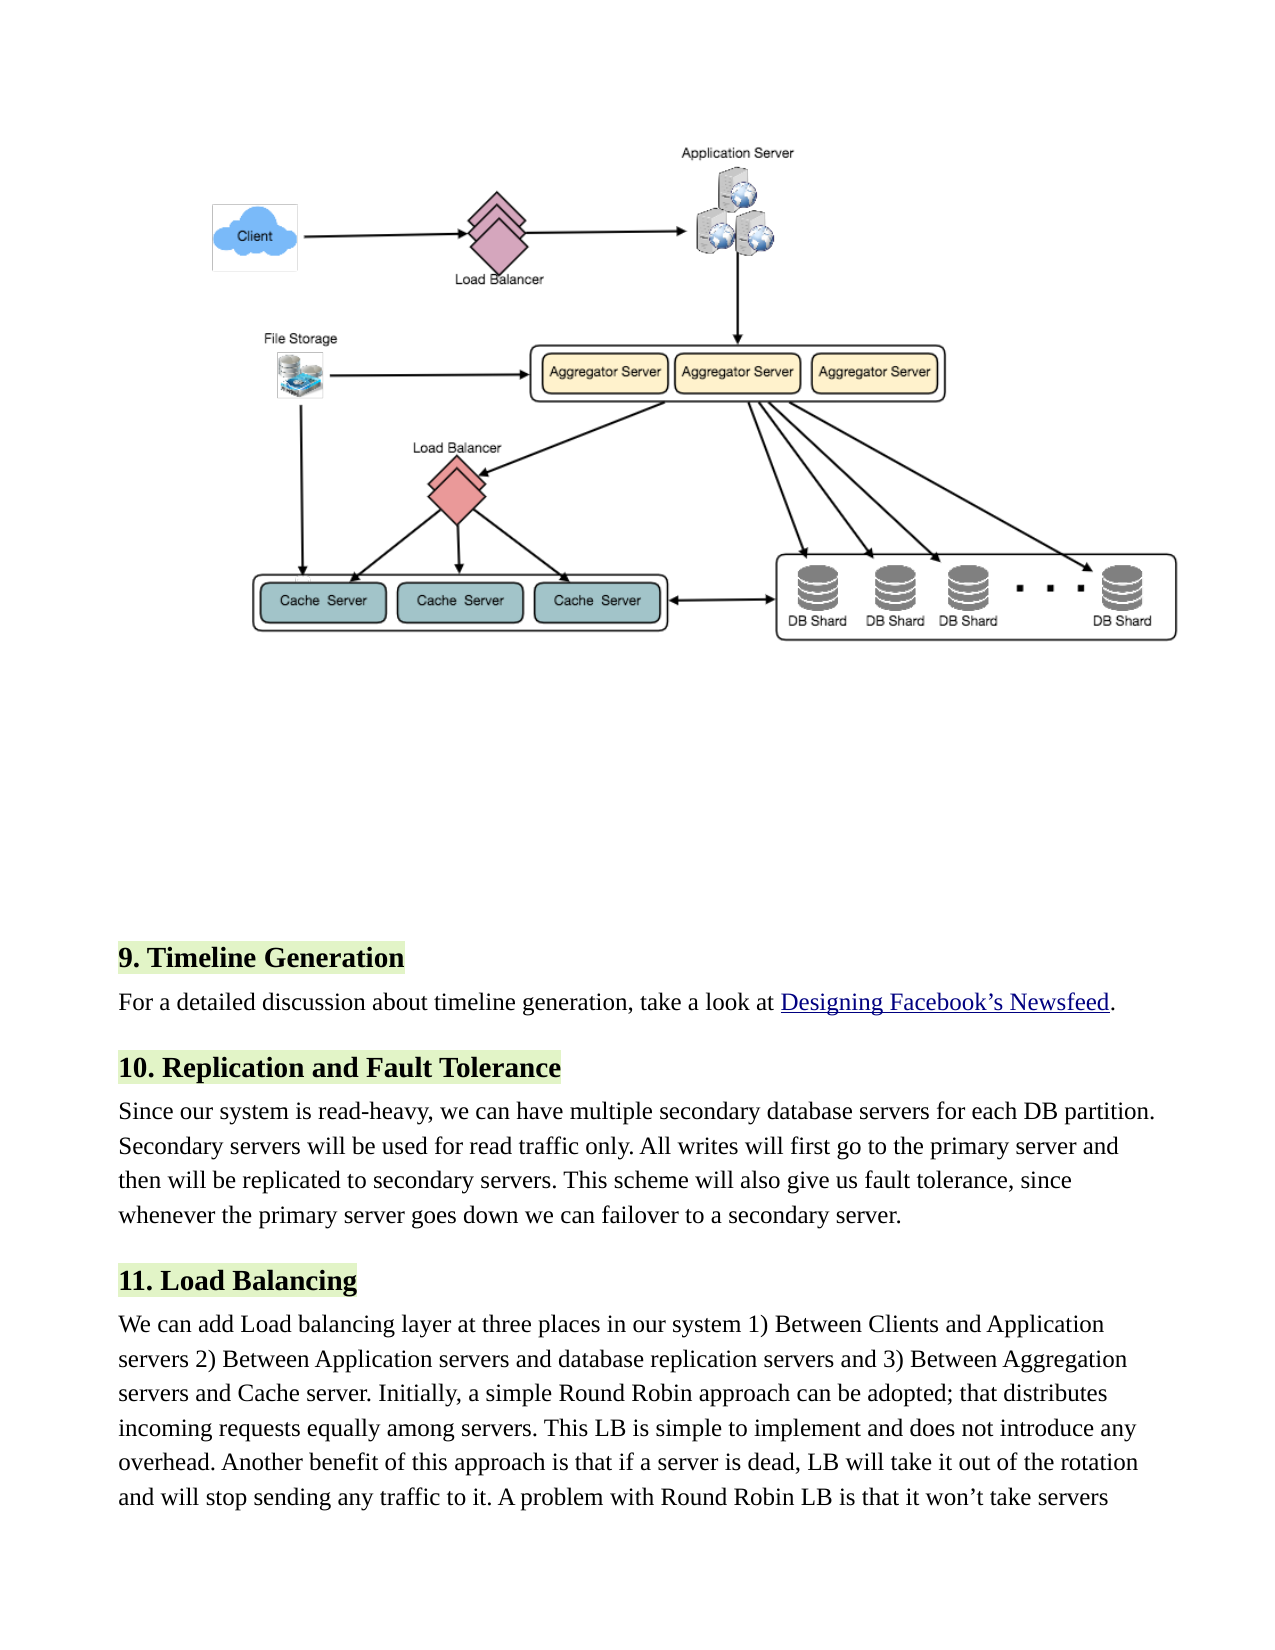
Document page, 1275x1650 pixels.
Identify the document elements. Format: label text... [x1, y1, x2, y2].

subtitle 10. Replication and Fault Tolerance [118, 1050, 1157, 1084]
picture [118, 118, 1256, 685]
subtitle 11. Load Balancing [118, 1263, 1157, 1297]
text Since our system is read-heavy, we can have multiple secondary database servers for each DB partition. Secondary servers will be used for read traffic only. All writes will first go to the primary server and then will be replicated to secondary servers. This scheme will also give us fault tolerance, since whenever the primary server goes down we can failover to a secondary server. [118, 1096, 1157, 1228]
text For a detailed discussion about timeline generation, take a look at Designing Facebook’s Newsfeed. [118, 987, 1157, 1015]
text We can add Load balancing layer at three places in our system 1) Between Clients and Application servers 2) Between Application servers and database replication servers and 3) Between Aggregation servers and Cache server. Initially, a simple Round Robin approach can be adopted; that distributes incoming requests equally among servers. This LB is simple to implement and does not introduce any overhead. Another benefit of this approach is that if a server is dead, LB will take it out of the rotation and will stop sending any traffic to it. A problem with Round Robin LB is that it won’t take servers [118, 1309, 1157, 1511]
subtitle 9. Timeline Generation [118, 941, 1157, 974]
